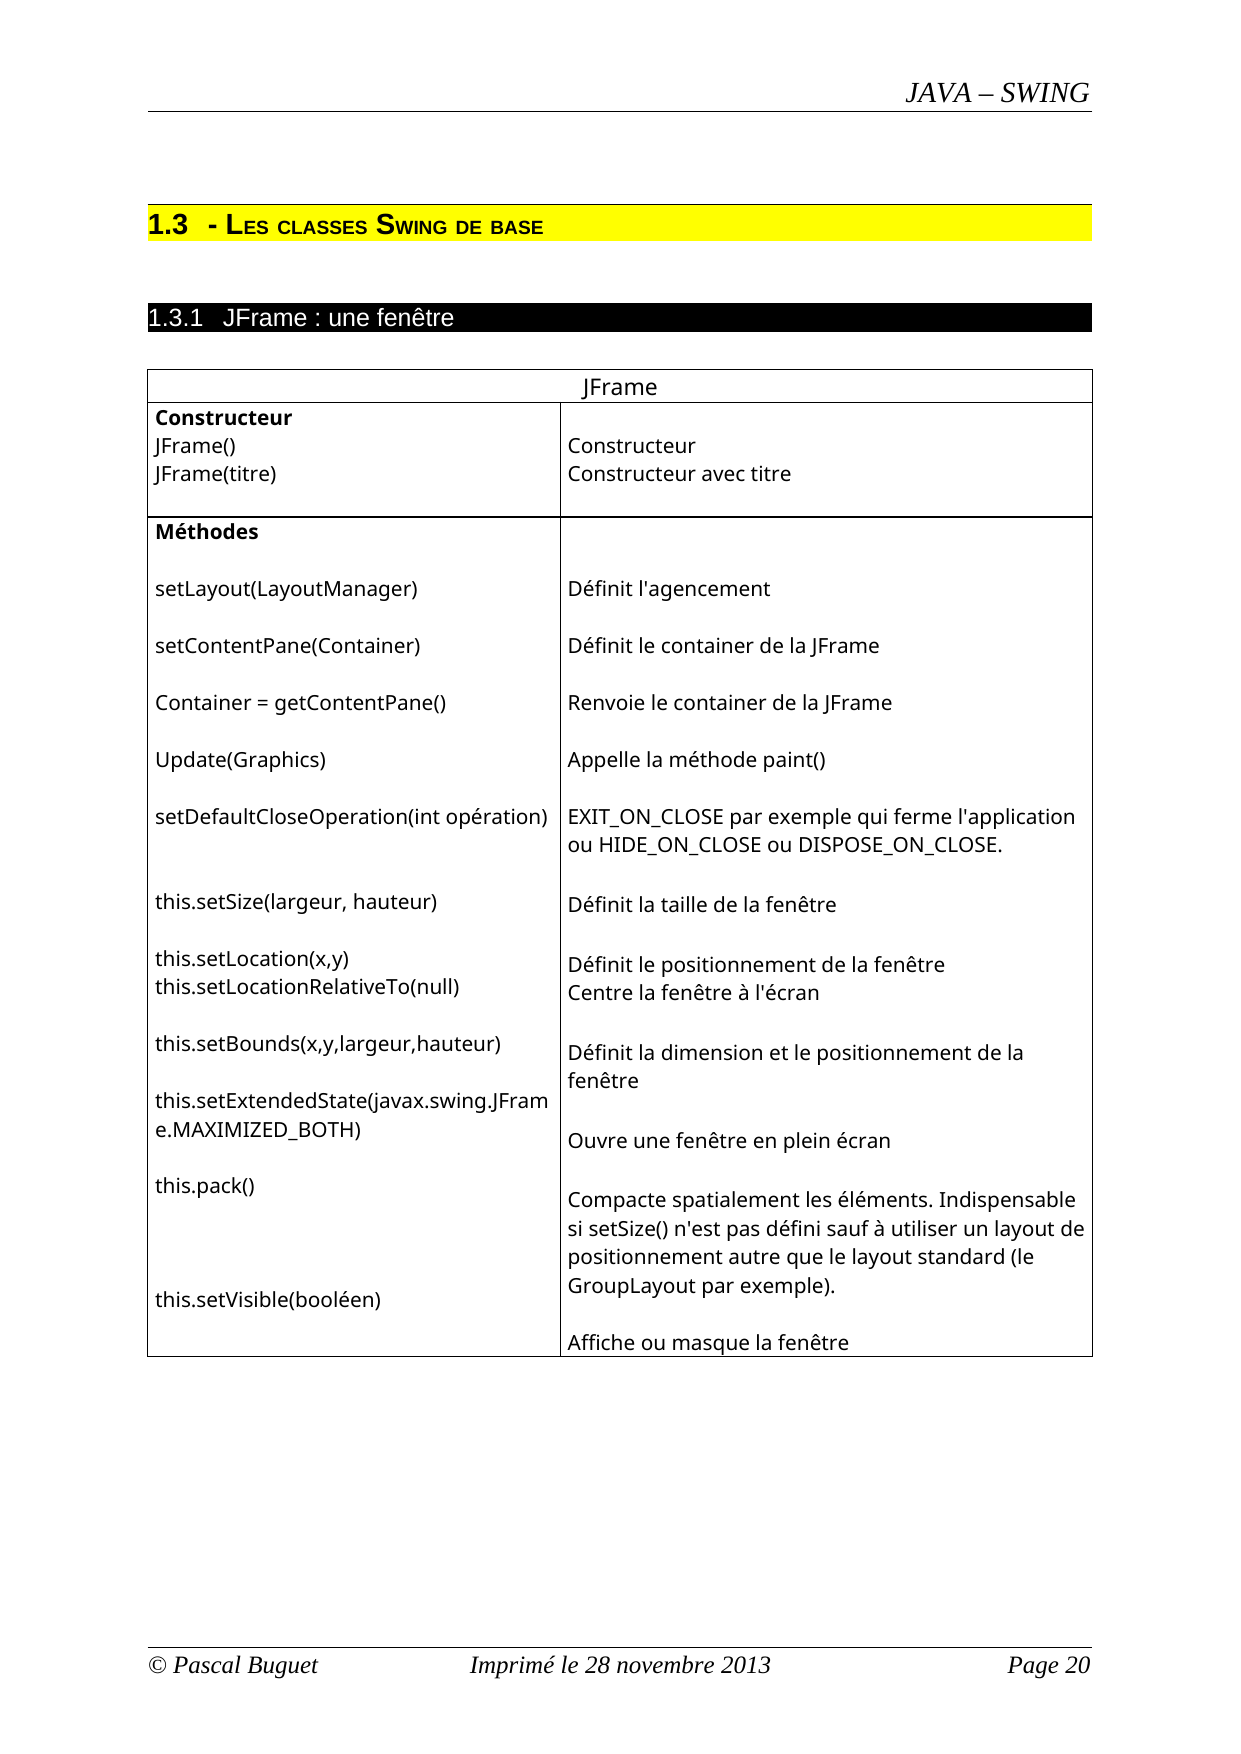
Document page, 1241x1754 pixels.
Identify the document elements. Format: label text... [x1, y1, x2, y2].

table_header JFrame [148, 370, 1092, 402]
table_cell Définit l'agencement Définit le container de la JFrame Renvoie le container de la JFrame Appelle la méthode paint() EXIT_ON_CLOSE par exemple qui ferme l'application ou HIDE_ON_CLOSE ou DISPOSE_ON_CLOSE. Définit la taille de la fenêtre Définit le positionnement de la fenêtre Centre la fenêtre à l'écran Définit la dimension et le positionnement de la fenêtre Ouvre une fenêtre en plein écran Compacte spatialement les éléments. Indispensable si setSize() n'est pas défini sauf à utiliser un layout de positionnement autre que le layout standard (le GroupLayout par exemple). Affiche ou masque la fenêtre [561, 518, 1092, 1356]
table_cell Méthodes setLayout(LayoutManager) setContentPane(Container) Container = getContentPane() Update(Graphics) setDefaultCloseOperation(int opération) this.setSize(largeur, hauteur) this.setLocation(x,y) this.setLocationRelativeTo(null) this.setBounds(x,y,largeur,hauteur) this.setExtendedState(javax.swing.JFrame.MAXIMIZED_BOTH) this.pack() this.setVisible(booléen) [148, 518, 560, 1356]
subtitle - Les classes Swing de base [148, 205, 1092, 241]
subtitle JFrame : une fenêtre [148, 303, 1092, 332]
table_cell Constructeur JFrame() JFrame(titre) [148, 403, 560, 516]
table_cell Constructeur Constructeur avec titre [561, 403, 1092, 516]
